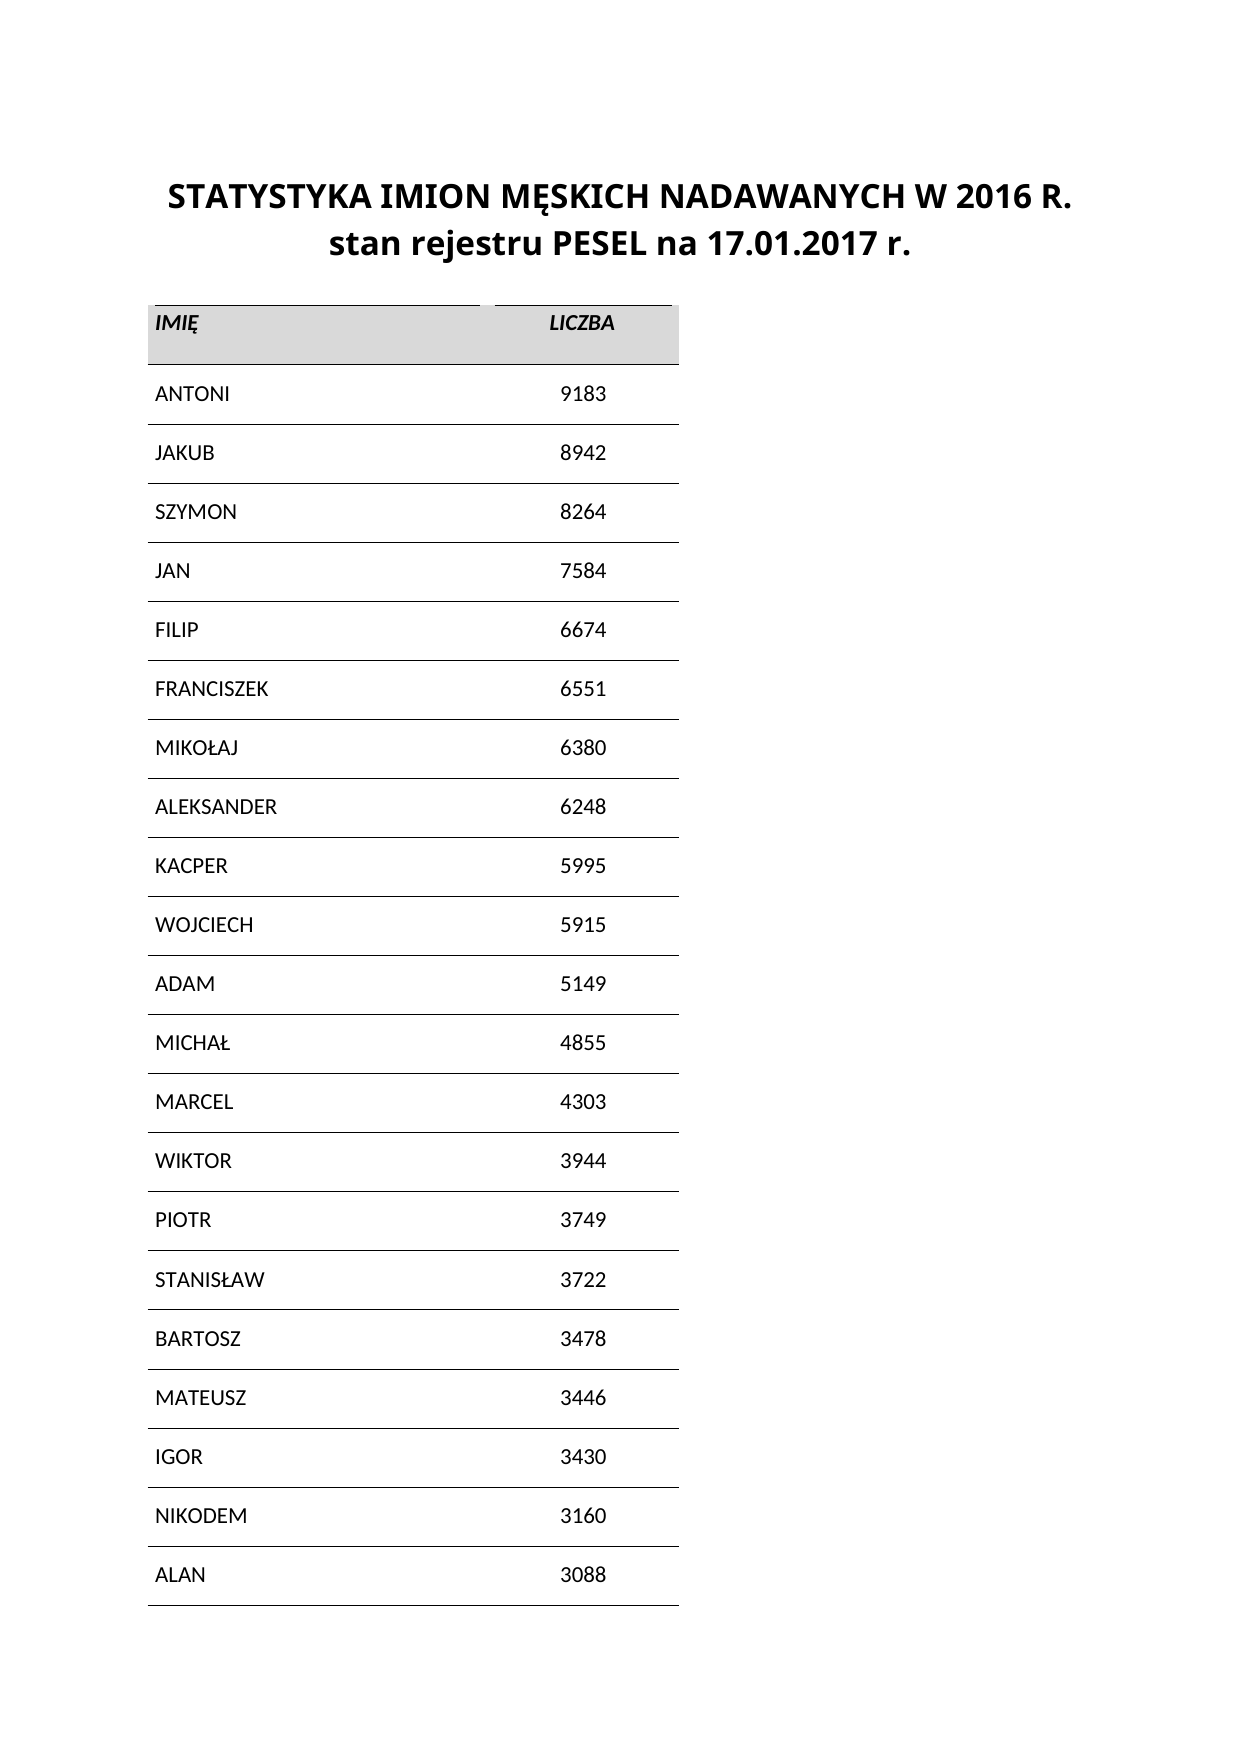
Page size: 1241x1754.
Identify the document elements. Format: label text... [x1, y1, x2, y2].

table_cell IGOR [148, 1429, 487, 1487]
table_cell ALAN [148, 1547, 487, 1605]
table_cell 5915 [487, 897, 679, 955]
table_cell 6380 [487, 720, 679, 778]
table_cell KACPER [148, 838, 487, 896]
table_cell PIOTR [148, 1192, 487, 1250]
table_cell FILIP [148, 602, 487, 660]
table_cell MICHAŁ [148, 1015, 487, 1073]
table_cell 3088 [487, 1547, 679, 1605]
table_cell MATEUSZ [148, 1370, 487, 1427]
table_cell 3478 [487, 1310, 679, 1368]
table_cell ALEKSANDER [148, 779, 487, 837]
table_cell 6248 [487, 779, 679, 837]
table_cell ANTONI [148, 365, 487, 423]
table_cell WOJCIECH [148, 897, 487, 955]
table_cell 4303 [487, 1074, 679, 1132]
table_cell 3722 [487, 1251, 679, 1309]
table_cell 5149 [487, 956, 679, 1014]
subtitle STATYSTYKA IMION MĘSKICH NADAWANYCH W 2016 R. stan rejestru PESEL na 17.01.2017 r. [148, 173, 1093, 266]
table_cell NIKODEM [148, 1488, 487, 1546]
table_cell BARTOSZ [148, 1310, 487, 1368]
table_cell FRANCISZEK [148, 661, 487, 719]
table_cell 7584 [487, 543, 679, 601]
table_cell 3749 [487, 1192, 679, 1250]
table_cell ADAM [148, 956, 487, 1014]
table_cell JAKUB [148, 425, 487, 482]
table_cell 5995 [487, 838, 679, 896]
table_header IMIĘ [148, 305, 487, 364]
table_cell JAN [148, 543, 487, 601]
table_cell STANISŁAW [148, 1251, 487, 1309]
table_cell SZYMON [148, 484, 487, 542]
table_cell MARCEL [148, 1074, 487, 1132]
table_cell WIKTOR [148, 1133, 487, 1191]
table_cell 6551 [487, 661, 679, 719]
table_cell 3430 [487, 1429, 679, 1487]
table_cell MIKOŁAJ [148, 720, 487, 778]
table_cell 9183 [487, 365, 679, 423]
table_cell 8942 [487, 425, 679, 482]
table_cell 3160 [487, 1488, 679, 1546]
table_header LICZBA [487, 305, 679, 364]
table_cell 6674 [487, 602, 679, 660]
table_cell 4855 [487, 1015, 679, 1073]
table_cell 3944 [487, 1133, 679, 1191]
table_cell 8264 [487, 484, 679, 542]
table_cell 3446 [487, 1370, 679, 1427]
